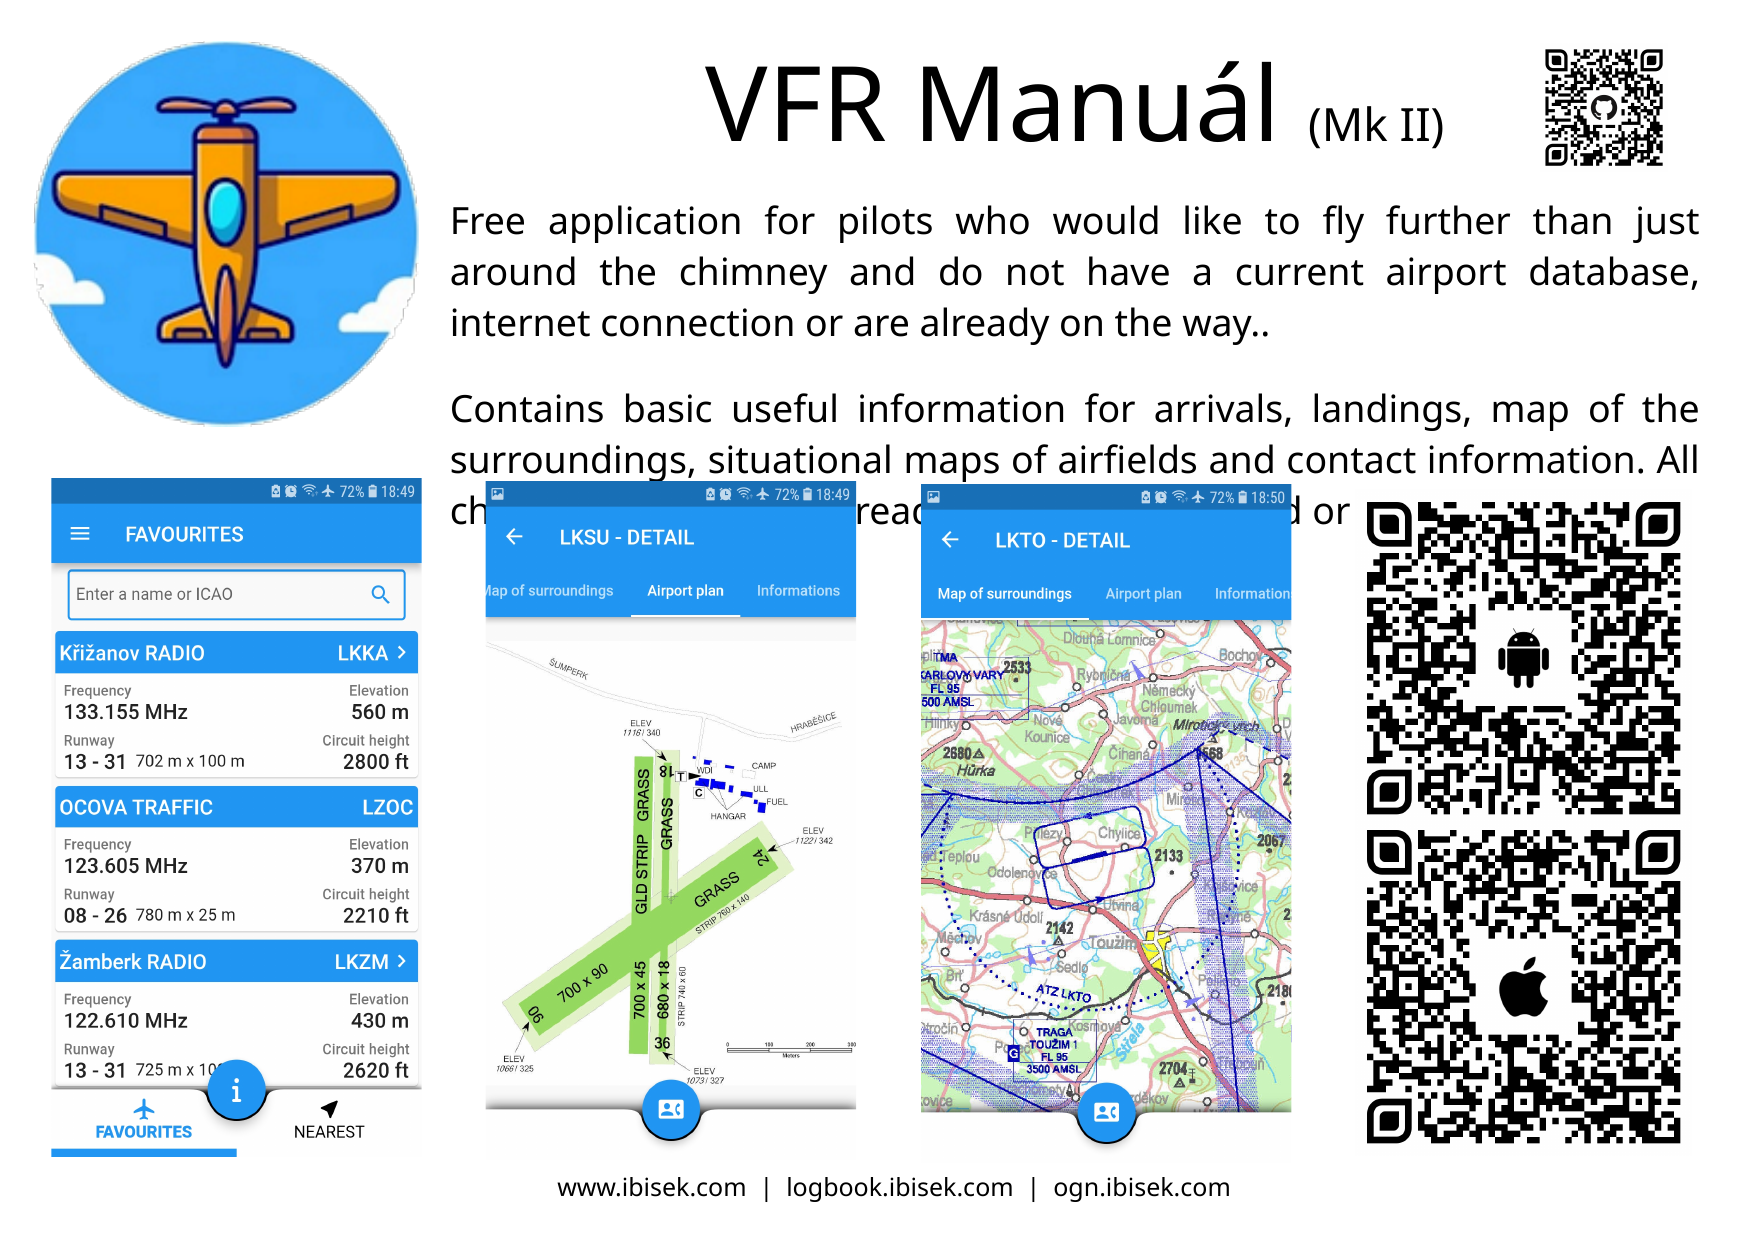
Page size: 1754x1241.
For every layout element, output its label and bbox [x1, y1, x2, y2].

picture [33, 41, 419, 427]
picture [921, 484, 1292, 1163]
picture [51, 478, 422, 1157]
picture [1540, 43, 1669, 172]
picture [485, 481, 857, 1160]
picture [1354, 489, 1693, 1156]
